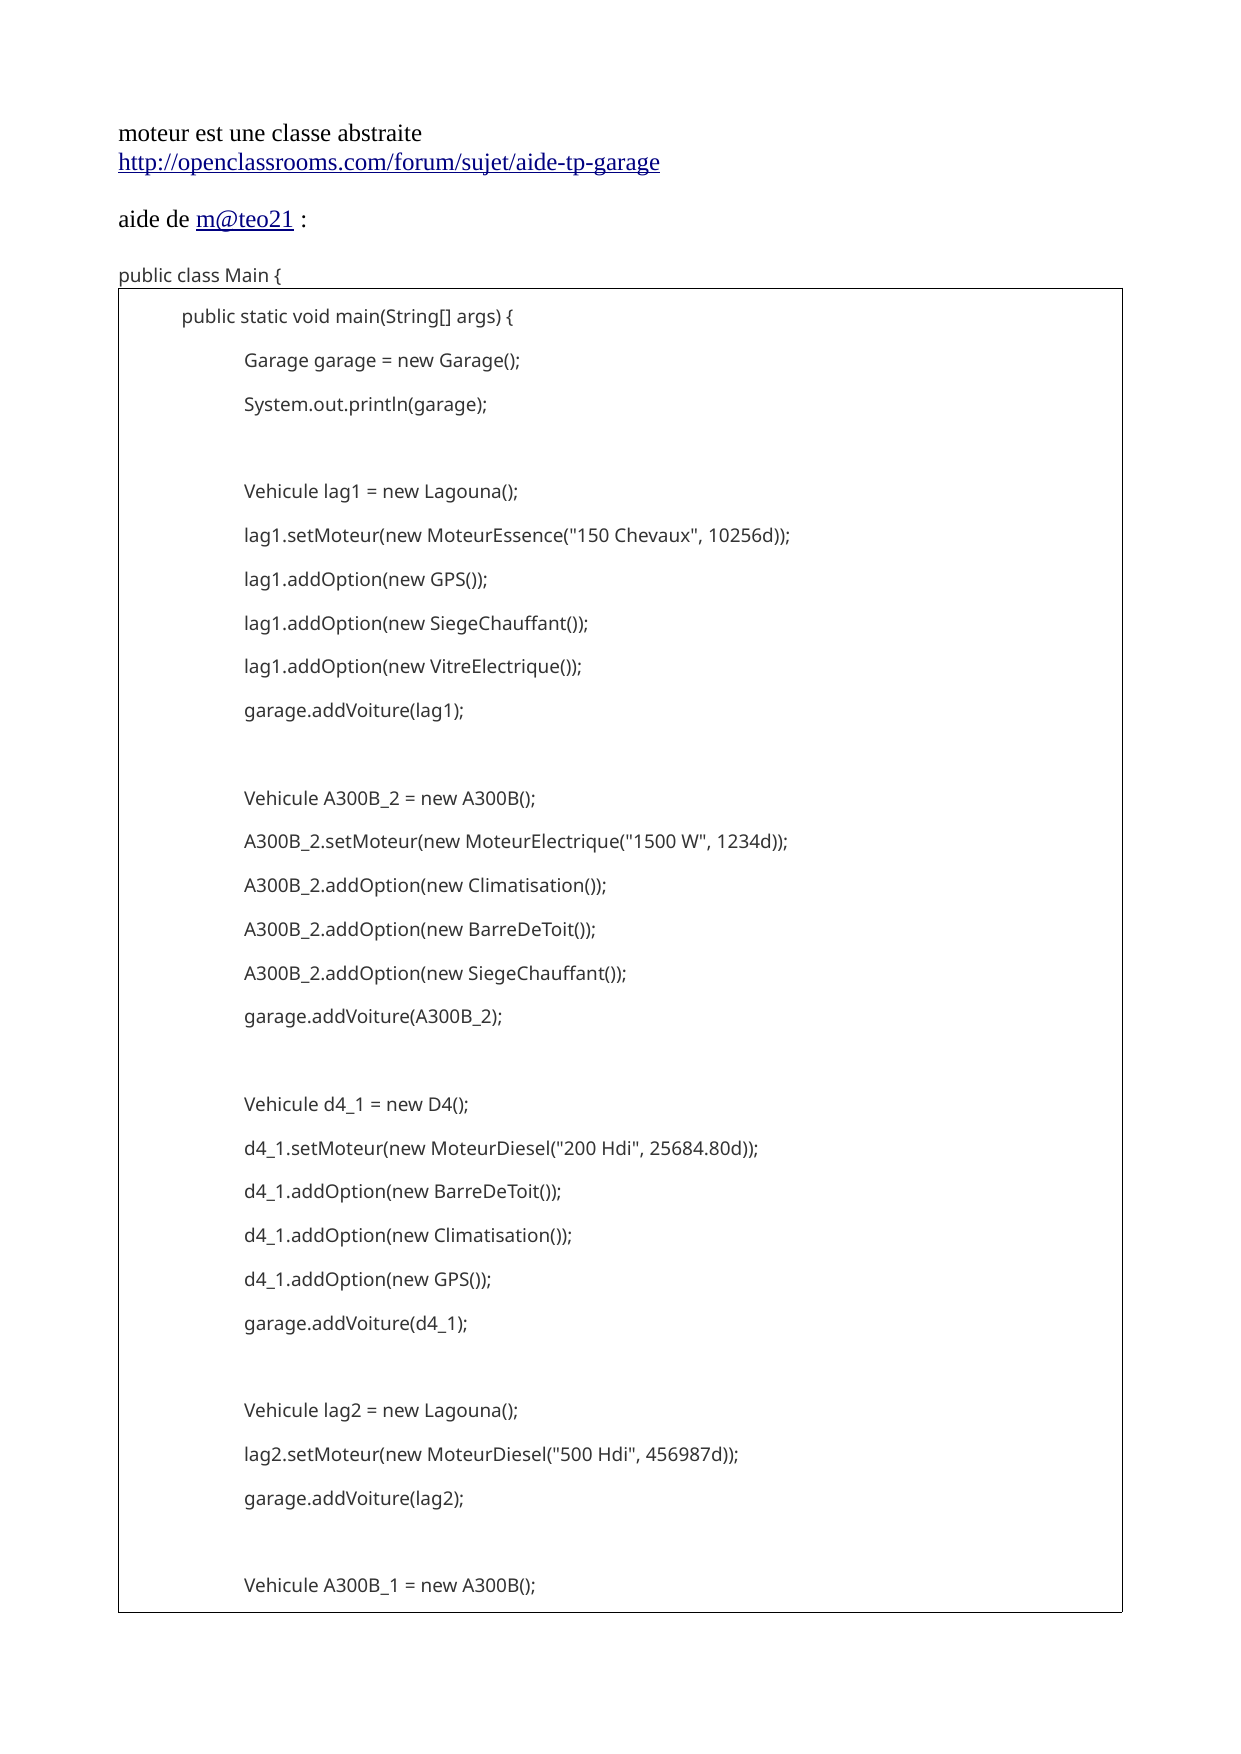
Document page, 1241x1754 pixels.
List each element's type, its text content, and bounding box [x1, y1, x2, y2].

text garage.addVoiture(d4_1); [119, 1294, 1122, 1336]
text aide de m@teo21 : [118, 204, 1122, 233]
text garage.addVoiture(A300B_2); [119, 988, 1122, 1030]
text A300B_2.addOption(new BarreDeToit()); [119, 900, 1122, 943]
text lag1.setMoteur(new MoteurEssence("150 Chevaux", 10256d)); [119, 506, 1122, 549]
text Vehicule A300B_1 = new A300B(); [119, 1556, 1122, 1612]
text d4_1.addOption(new GPS()); [119, 1250, 1122, 1293]
text lag1.addOption(new GPS()); [119, 550, 1122, 593]
text Garage garage = new Garage(); [119, 331, 1122, 374]
text lag1.addOption(new VitreElectrique()); [119, 638, 1122, 680]
text A300B_2.setMoteur(new MoteurElectrique("1500 W", 1234d)); [119, 813, 1122, 855]
text Vehicule A300B_2 = new A300B(); [119, 769, 1122, 811]
text d4_1.addOption(new BarreDeToit()); [119, 1163, 1122, 1205]
text Vehicule lag1 = new Lagouna(); [119, 463, 1122, 505]
text garage.addVoiture(lag2); [119, 1469, 1122, 1511]
text d4_1.setMoteur(new MoteurDiesel("200 Hdi", 25684.80d)); [119, 1119, 1122, 1161]
text public class Main { [118, 262, 1122, 288]
text A300B_2.addOption(new Climatisation()); [119, 856, 1122, 899]
text d4_1.addOption(new Climatisation()); [119, 1206, 1122, 1249]
text lag1.addOption(new SiegeChauffant()); [119, 594, 1122, 636]
text Vehicule lag2 = new Lagouna(); [119, 1381, 1122, 1424]
text A300B_2.addOption(new SiegeChauffant()); [119, 944, 1122, 986]
text http://openclassrooms.com/forum/sujet/aide-tp-garage [118, 147, 1122, 176]
text public static void main(String[] args) { [119, 289, 1122, 330]
text System.out.println(garage); [119, 375, 1122, 418]
text lag2.setMoteur(new MoteurDiesel("500 Hdi", 456987d)); [119, 1425, 1122, 1468]
text moteur est une classe abstraite [118, 118, 1122, 147]
text Vehicule d4_1 = new D4(); [119, 1075, 1122, 1118]
text garage.addVoiture(lag1); [119, 681, 1122, 724]
